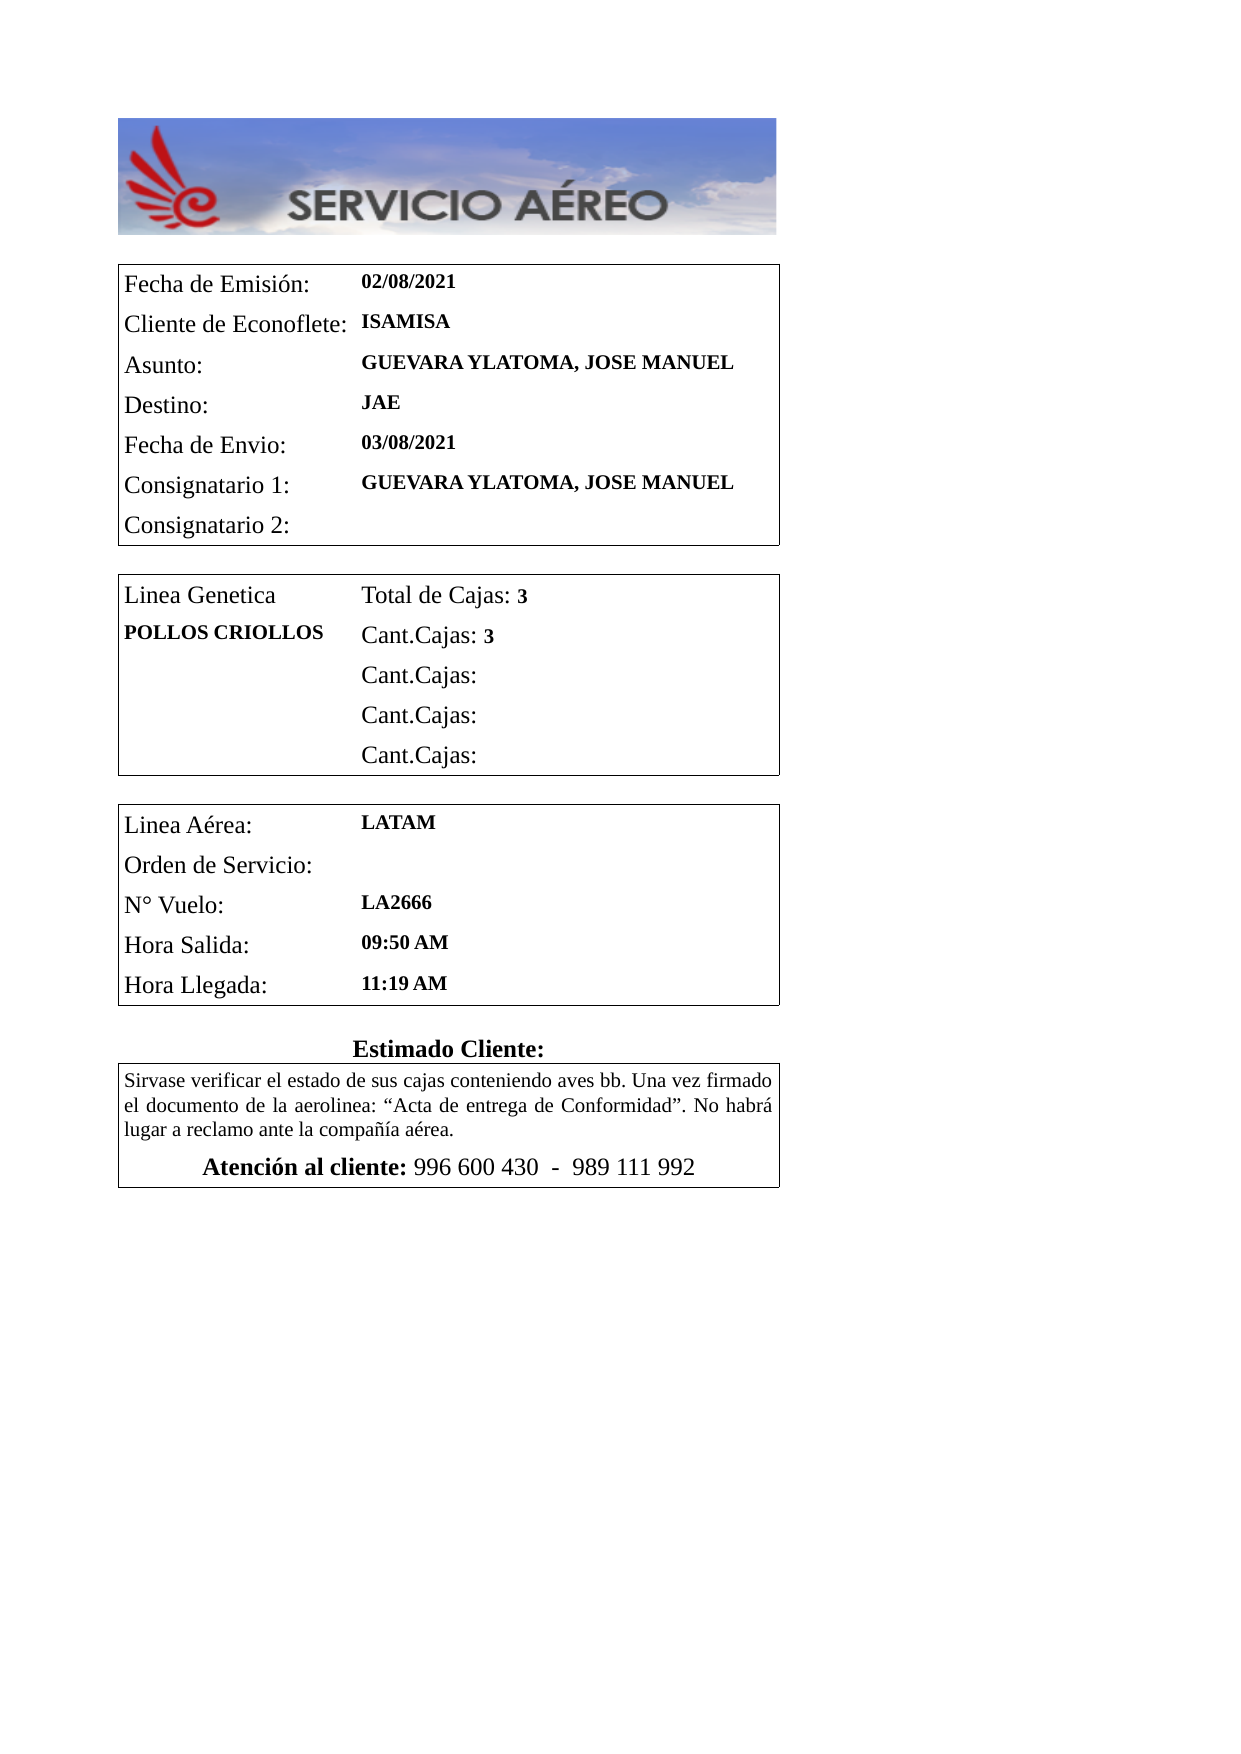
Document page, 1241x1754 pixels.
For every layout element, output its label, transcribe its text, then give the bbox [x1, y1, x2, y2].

table_cell [118, 776, 356, 804]
table_cell 09:50 AM [356, 925, 779, 965]
table_cell Sirvase verificar el estado de sus cajas conteniendo aves bb. Una vez firmado el documento de la aerolinea: “Acta de entrega de Conformidad”. No habrá lugar a reclamo ante la compañía aérea. [119, 1064, 779, 1146]
table_cell Orden de Servicio: [119, 844, 356, 884]
table_cell LATAM [356, 805, 779, 844]
table_cell Cant.Cajas: 3 [356, 614, 779, 654]
table_cell LA2666 [356, 884, 779, 924]
table_cell Consignatario 2: [119, 505, 356, 545]
table_cell Linea Aérea: [119, 805, 356, 844]
table_cell GUEVARA YLATOMA, JOSE MANUEL [356, 465, 779, 505]
table_cell Cant.Cajas: [356, 735, 779, 775]
table_cell [356, 505, 779, 545]
table_cell Cant.Cajas: [356, 654, 779, 694]
table_cell Destino: [119, 384, 356, 424]
table_cell Linea Genetica [119, 575, 356, 614]
table_cell ISAMISA [356, 304, 779, 344]
table_cell [119, 735, 356, 775]
table_cell [356, 844, 779, 884]
table_cell N° Vuelo: [119, 884, 356, 924]
table_cell Hora Llegada: [119, 965, 356, 1005]
table_cell Estimado Cliente: [118, 1006, 779, 1063]
table_cell JAE [356, 384, 779, 424]
table_cell [119, 695, 356, 735]
table_cell Cliente de Econoflete: [119, 304, 356, 344]
table_cell 11:19 AM [356, 965, 779, 1005]
table_cell Cant.Cajas: [356, 695, 779, 735]
table_header Fecha de Emisión: [119, 265, 356, 304]
table_cell Hora Salida: [119, 925, 356, 965]
table_cell [356, 776, 779, 804]
table_cell Asunto: [119, 344, 356, 384]
table_cell Total de Cajas: 3 [356, 575, 779, 614]
table_cell Atención al cliente: 996 600 430 - 989 111 992 [119, 1146, 779, 1187]
table_cell [119, 654, 356, 694]
table_cell Consignatario 1: [119, 465, 356, 505]
table_cell [356, 546, 779, 574]
picture [118, 118, 777, 235]
table_cell GUEVARA YLATOMA, JOSE MANUEL [356, 344, 779, 384]
table_cell 03/08/2021 [356, 424, 779, 464]
table_cell [118, 546, 356, 574]
table_header 02/08/2021 [356, 265, 779, 304]
table_cell POLLOS CRIOLLOS [119, 614, 356, 654]
table_cell Fecha de Envio: [119, 424, 356, 464]
